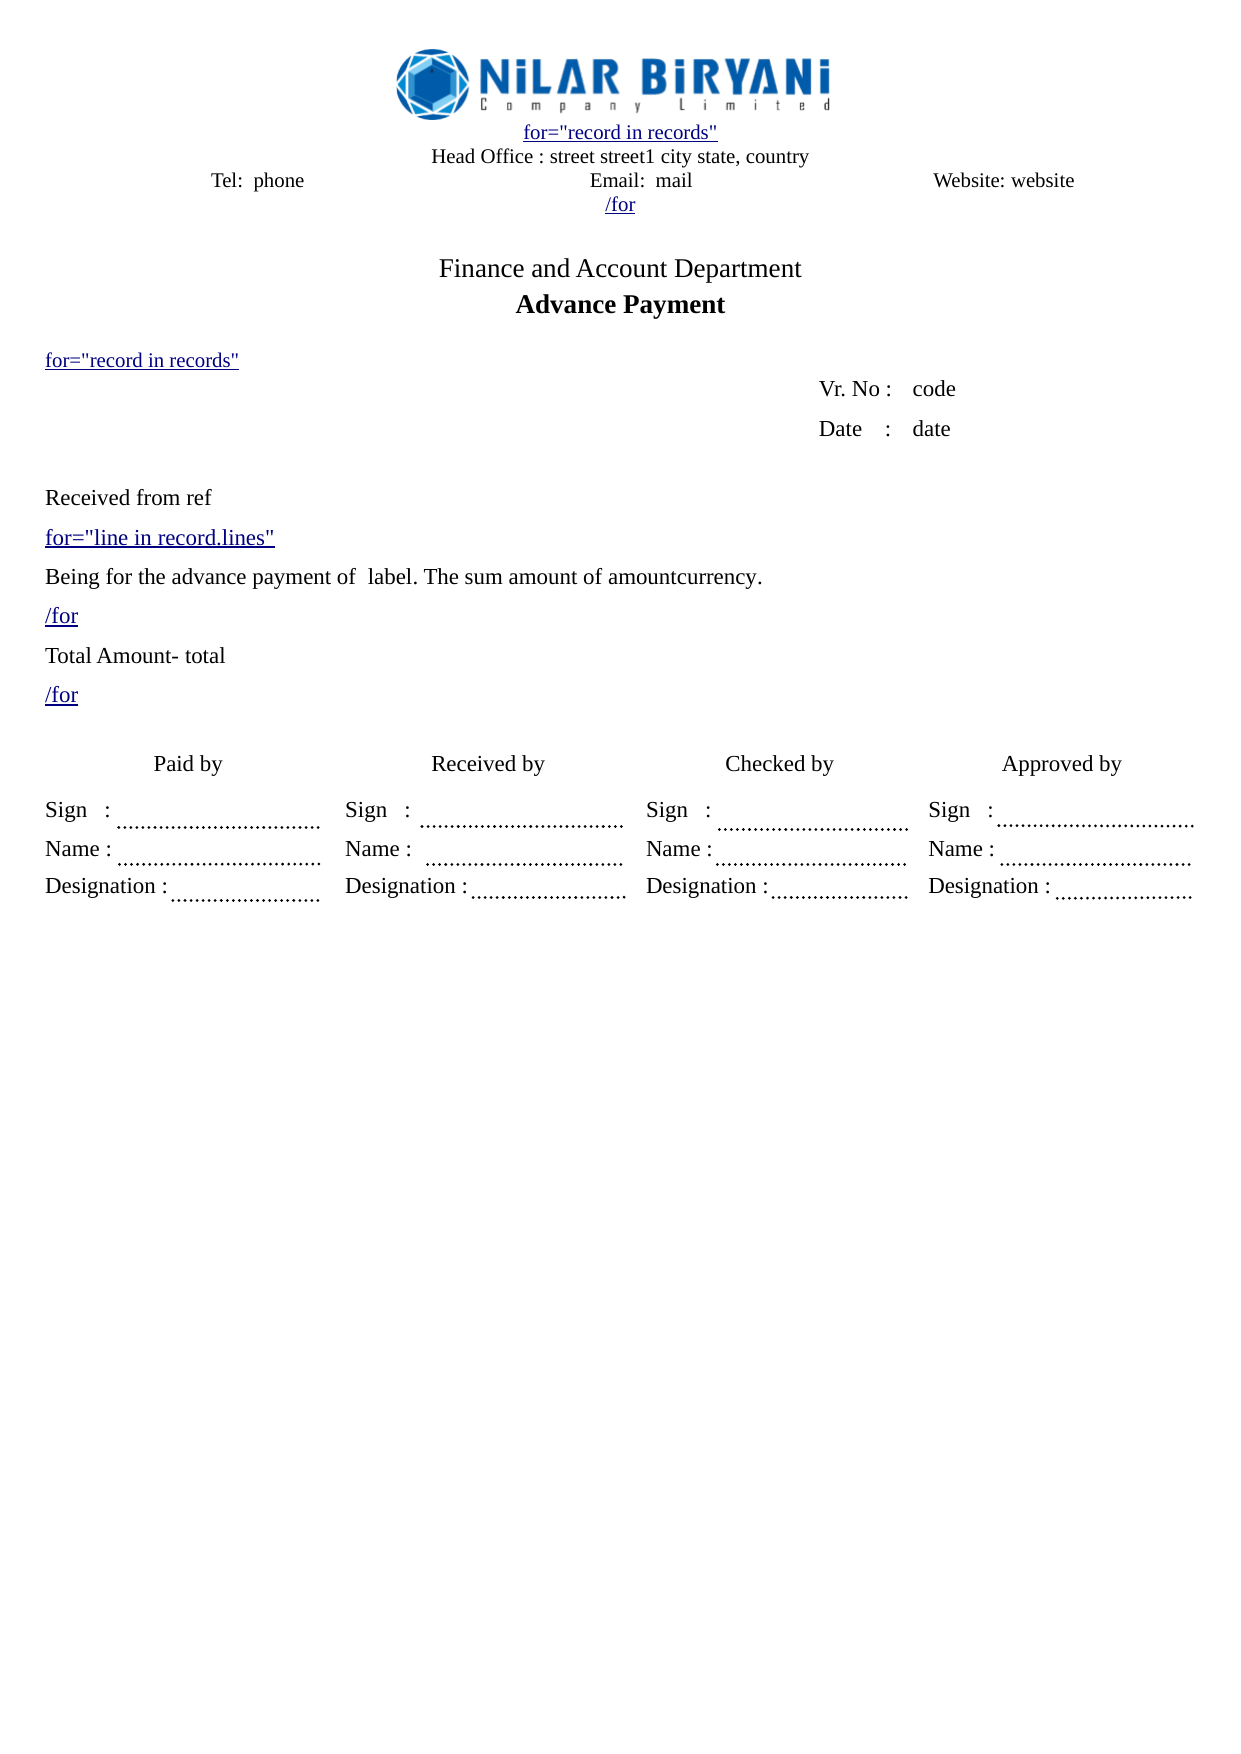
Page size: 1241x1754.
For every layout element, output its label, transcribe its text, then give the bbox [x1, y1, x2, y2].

table_cell date [909, 412, 1191, 444]
table_cell [337, 872, 345, 910]
table_cell Name : [45, 835, 337, 872]
table_header Approved by [928, 750, 1196, 797]
table_header code [909, 373, 1191, 412]
table_cell [919, 872, 928, 910]
text /for [45, 602, 1196, 629]
table_cell [637, 872, 646, 910]
table_cell Designation : [345, 872, 637, 910]
table_cell Sign : [646, 797, 919, 835]
text Total Amount- total [45, 642, 1196, 668]
picture [396, 49, 849, 120]
table_cell Name : [928, 835, 1196, 872]
table_header [337, 750, 345, 797]
table_cell Date : [816, 412, 909, 444]
table_header Received by [345, 750, 637, 797]
table_cell [637, 835, 646, 872]
text for="record in records" [45, 348, 1196, 372]
text /for [45, 681, 1196, 708]
table_header Paid by [45, 750, 337, 797]
text for="line in record.lines" [45, 523, 1196, 550]
table_cell Designation : [928, 872, 1196, 910]
table_header [637, 750, 646, 797]
table_cell [919, 797, 928, 835]
table_header [919, 750, 928, 797]
table_cell [919, 835, 928, 872]
table_cell [637, 797, 646, 835]
table_cell Designation : [646, 872, 919, 910]
table_cell Sign : [345, 797, 637, 835]
table_header Checked by [646, 750, 919, 797]
table_cell Name : [646, 835, 919, 872]
table_cell Name : [345, 835, 637, 872]
table_cell [337, 797, 345, 835]
table_cell Sign : [928, 797, 1196, 835]
table_cell Designation : [45, 872, 337, 910]
table_cell [337, 835, 345, 872]
table_header Vr. No : [816, 373, 909, 412]
text Received from ref [45, 484, 1196, 510]
text Being for the advance payment of label. The sum amount of amountcurrency. [45, 563, 1196, 589]
table_cell Sign : [45, 797, 337, 835]
